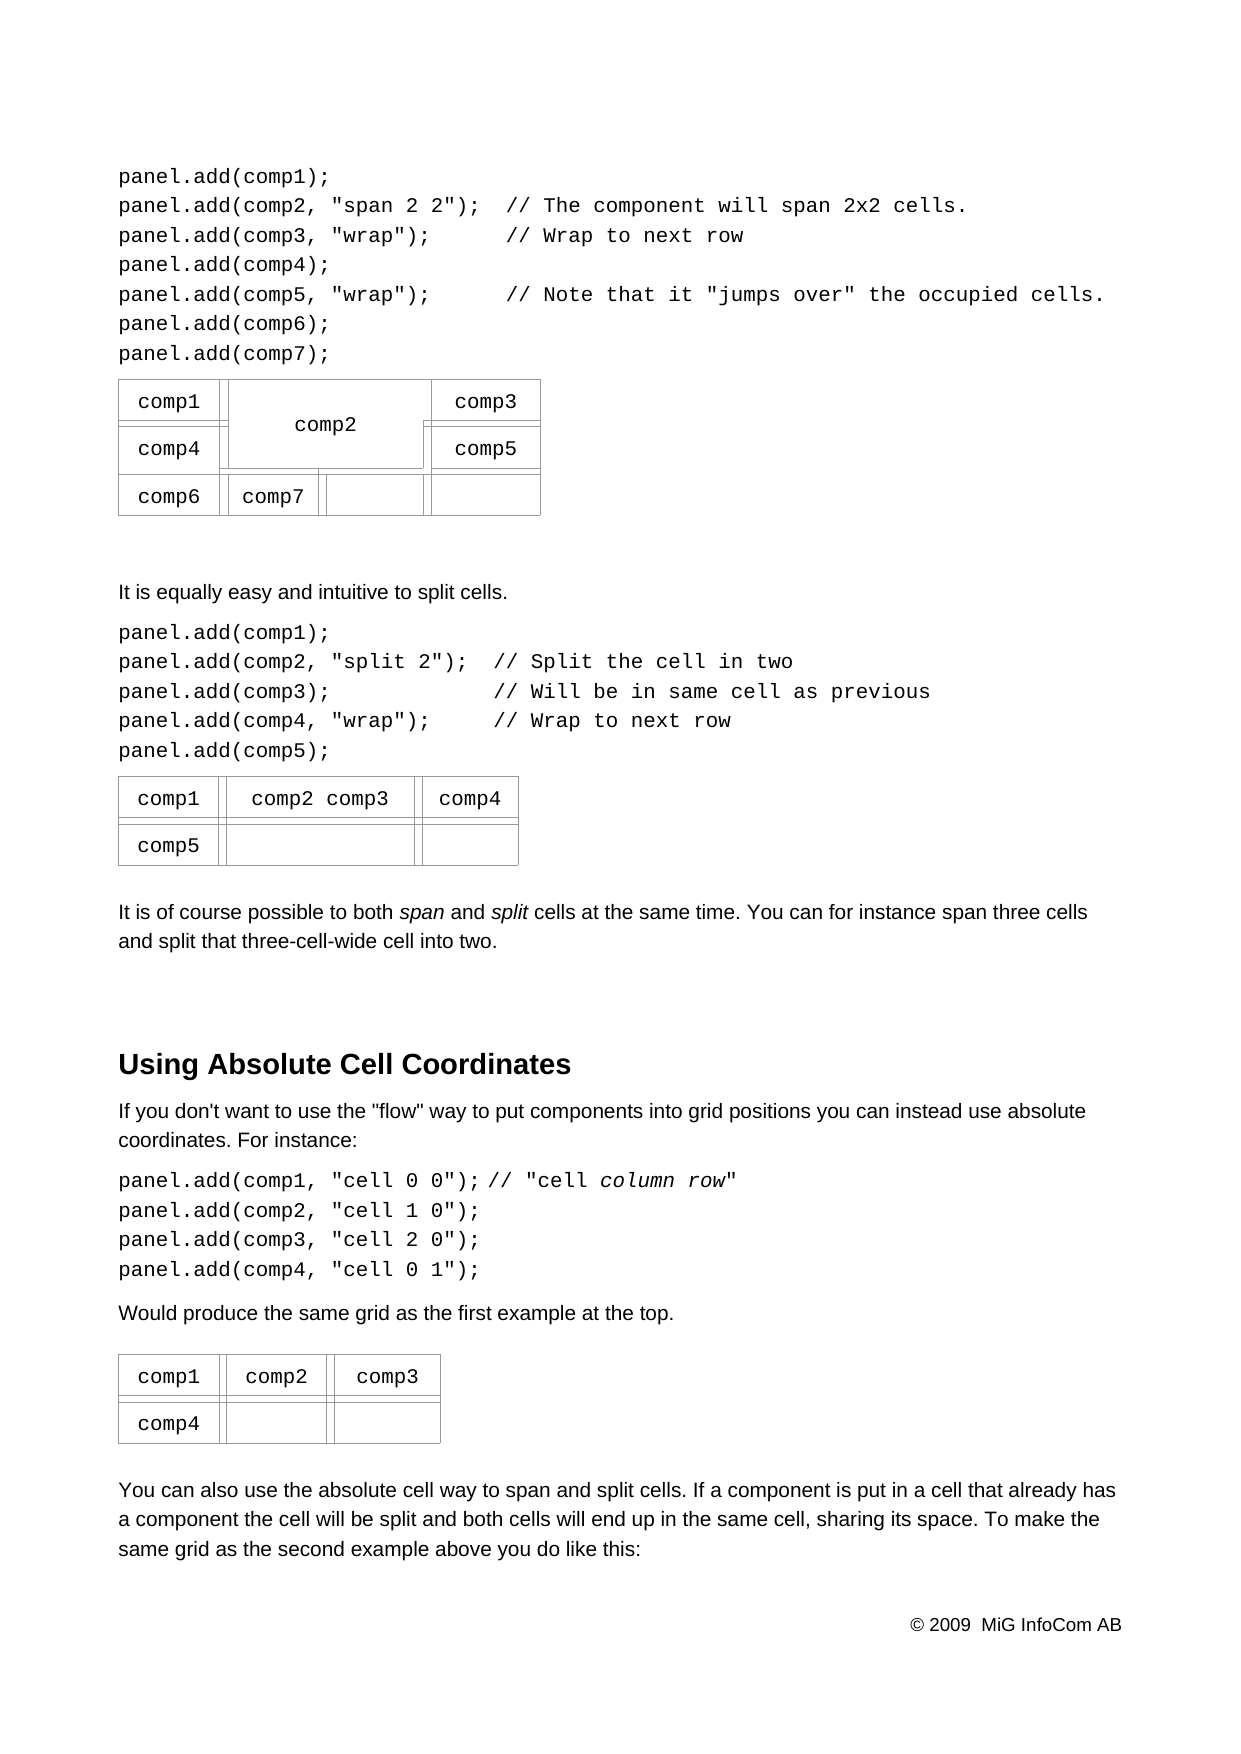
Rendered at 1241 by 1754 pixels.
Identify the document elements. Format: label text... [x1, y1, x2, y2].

table_header [220, 380, 228, 420]
table_header [220, 1355, 226, 1395]
table_header [220, 469, 228, 474]
table_cell [119, 421, 219, 426]
table_header [219, 777, 226, 817]
table_header comp2 comp3 [227, 777, 414, 817]
table_header [415, 777, 422, 817]
text panel.add(comp1); panel.add(comp2, "span 2 2"); // The component will span 2x2 cells. panel.add(comp3, "wrap"); // Wrap to next row panel.add(comp4); panel.add(comp5, "wrap"); // Note that it "jumps over" the occupied cells. panel.add(comp6); panel.add(comp7); [118, 160, 1122, 366]
table_cell [327, 1396, 334, 1402]
table_cell [327, 475, 423, 515]
table_cell [432, 475, 540, 515]
text You can also use the absolute cell way to span and split cells. If a component is put in a cell that already has a component the cell will be split and both cells will end up in the same cell, sharing its space. To make the same grid as the second example above you do like this: [118, 1472, 1122, 1561]
table_header [423, 380, 431, 420]
table_cell comp7 [229, 475, 318, 515]
table_cell [220, 427, 228, 467]
table_header [423, 468, 431, 474]
table_header [319, 469, 423, 474]
table_cell [227, 1403, 326, 1443]
table_cell [227, 818, 414, 823]
table_header [327, 1355, 334, 1395]
table_cell [319, 475, 326, 515]
table_cell comp6 [119, 475, 219, 515]
table_cell comp5 [119, 825, 218, 864]
table_header comp2 [227, 1355, 326, 1395]
table_header [228, 469, 318, 474]
table_cell [220, 421, 228, 426]
table_header comp4 [423, 777, 518, 817]
table_cell [423, 818, 518, 823]
table_cell [220, 1403, 226, 1443]
table_header comp1 [119, 380, 219, 420]
table_cell [119, 1396, 219, 1402]
table_cell [227, 1396, 326, 1402]
text If you don't want to use the "flow" way to put components into grid positions you can instead use absolute coordinates. For instance: [118, 1093, 1122, 1152]
table_header comp3 [335, 1355, 440, 1395]
text Would produce the same grid as the first example at the top. [118, 1295, 1122, 1324]
table_header comp2 [229, 380, 423, 467]
text It is of course possible to both span and split cells at the same time. You can for instance span three cells and split that three-cell-wide cell into two. [118, 894, 1122, 953]
table_cell [432, 421, 540, 426]
table_header comp1 [119, 1355, 219, 1395]
table_cell [219, 825, 226, 864]
text panel.add(comp1, "cell 0 0"); // "cell column row" panel.add(comp2, "cell 1 0"); panel.add(comp3, "cell 2 0"); panel.add(comp4, "cell 0 1"); [118, 1165, 1122, 1283]
table_header [119, 468, 219, 474]
subtitle Using Absolute Cell Coordinates [118, 1048, 1122, 1081]
table_header comp3 [432, 380, 540, 420]
table_header [432, 469, 540, 474]
text panel.add(comp1); panel.add(comp2, "split 2"); // Split the cell in two panel.add(comp3); // Will be in same cell as previous panel.add(comp4, "wrap"); // Wrap to next row panel.add(comp5); [118, 616, 1122, 763]
table_cell [220, 475, 228, 515]
table_cell [227, 825, 414, 864]
table_cell [119, 818, 218, 823]
table_cell [335, 1396, 440, 1402]
table_cell comp4 [119, 1403, 219, 1443]
table_cell [415, 825, 422, 864]
table_cell [327, 1403, 334, 1443]
table_cell comp4 [119, 427, 219, 467]
table_cell comp5 [432, 427, 540, 467]
table_cell [335, 1403, 440, 1443]
table_cell [424, 475, 431, 515]
table_cell [423, 825, 518, 864]
table_header comp1 [119, 777, 218, 817]
text It is equally easy and intuitive to split cells. [118, 574, 1122, 603]
table_cell [424, 427, 431, 467]
